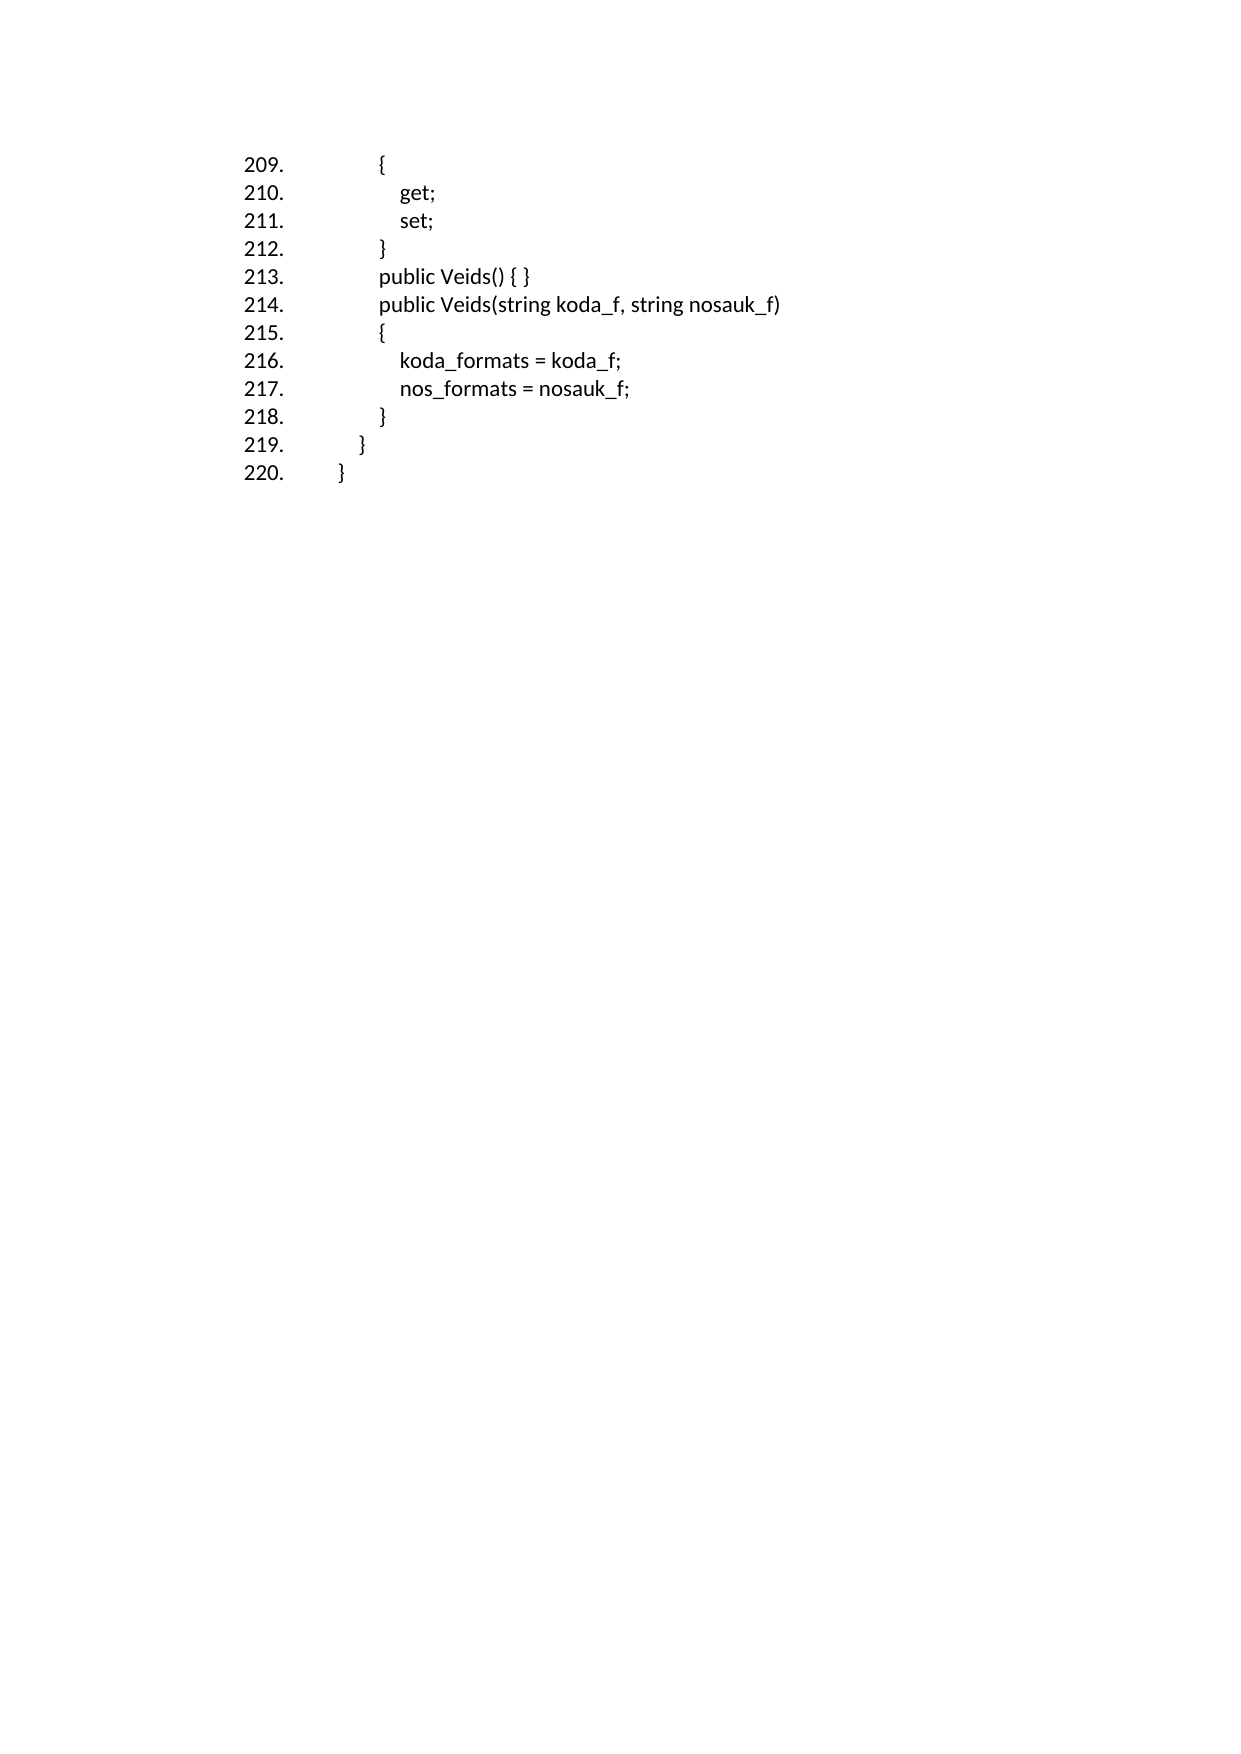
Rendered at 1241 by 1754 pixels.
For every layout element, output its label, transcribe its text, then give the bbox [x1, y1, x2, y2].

list } [244, 234, 1053, 262]
list { [244, 150, 1053, 178]
list koda_formats = koda_f; [244, 346, 1053, 374]
list public Veids(string koda_f, string nosauk_f) [244, 290, 1053, 318]
list } [244, 458, 1053, 486]
list } [244, 402, 1053, 430]
list set; [244, 206, 1053, 234]
list get; [244, 178, 1053, 206]
list { [244, 318, 1053, 346]
list public Veids() { } [244, 262, 1053, 290]
list } [244, 430, 1053, 458]
list nos_formats = nosauk_f; [244, 374, 1053, 402]
